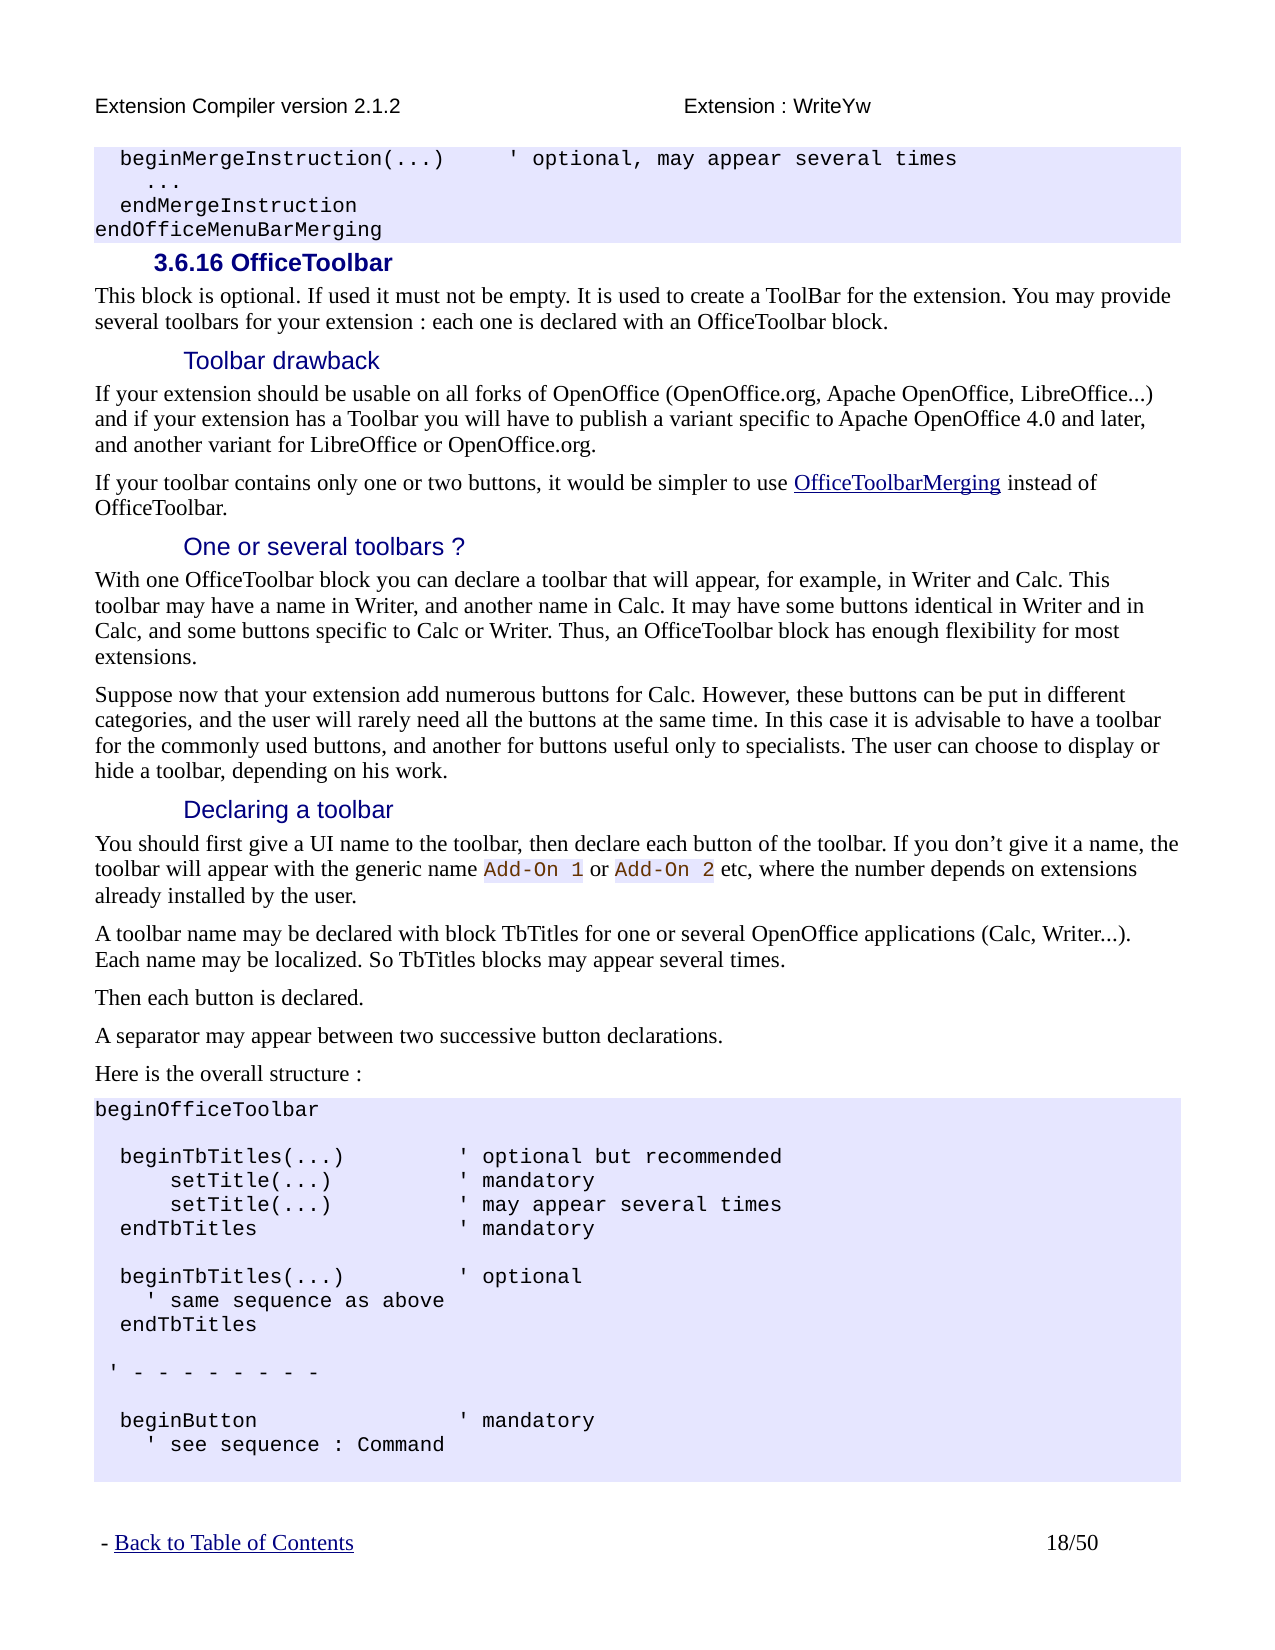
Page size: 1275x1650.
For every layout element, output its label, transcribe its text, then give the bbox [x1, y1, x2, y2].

text Suppose now that your extension add numerous buttons for Calc. However, these buttons can be put in different categories, and the user will rarely need all the buttons at the same time. In this case it is advisable to have a toolbar for the commonly used buttons, and another for buttons useful only to specialists. The user can choose to display or hide a toolbar, depending on his work. [94, 682, 1181, 784]
text endTbTitles [94, 1314, 1181, 1338]
text You should first give a UI name to the toolbar, then declare each button of the toolbar. If you don’t give it a name, the toolbar will appear with the generic name Add-On 1 or Add-On 2 etc, where the number depends on extensions already installed by the user. [94, 830, 1181, 908]
text If your extension should be usable on all forks of OpenOffice (OpenOffice.org, Apache OpenOffice, LibreOffice...) and if your extension has a Toolbar you will have to publish a variant specific to Apache OpenOffice 4.0 and later, and another variant for LibreOffice or OpenOffice.org. [94, 381, 1181, 457]
text A separator may appear between two successive button declarations. [94, 1022, 1181, 1048]
text ... [94, 171, 1181, 195]
subtitle OfficeToolbar [153, 249, 1181, 277]
text A toolbar name may be declared with block TbTitles for one or several OpenOffice applications (Calc, Writer...). Each name may be localized. So TbTitles blocks may appear several times. [94, 921, 1181, 972]
text With one OfficeToolbar block you can declare a toolbar that will appear, for example, in Writer and Calc. This toolbar may have a name in Writer, and another name in Calc. It may have some buttons identical in Writer and in Calc, and some buttons specific to Calc or Writer. Thus, an OfficeToolbar block has enough flexibility for most extensions. [94, 567, 1181, 669]
text ' - - - - - - - - [94, 1362, 1181, 1386]
text Then each button is declared. [94, 984, 1181, 1010]
text endTbTitles ' mandatory [94, 1218, 1181, 1242]
subtitle Declaring a toolbar [183, 796, 1181, 824]
text setTitle(...) ' may appear several times [94, 1194, 1181, 1218]
text beginMergeInstruction(...) ' optional, may appear several times [94, 147, 1181, 171]
text beginOfficeToolbar [94, 1098, 1181, 1122]
text ' see sequence : Command [94, 1434, 1181, 1458]
subtitle One or several toolbars ? [183, 533, 1181, 561]
text This block is optional. If used it must not be empty. It is used to create a ToolBar for the extension. You may provide several toolbars for your extension : each one is declared with an OfficeToolbar block. [94, 283, 1181, 334]
text beginButton ' mandatory [94, 1410, 1181, 1434]
text beginTbTitles(...) ' optional but recommended [94, 1146, 1181, 1170]
text endMergeInstruction [94, 195, 1181, 219]
text If your toolbar contains only one or two buttons, it would be simpler to use OfficeToolbarMerging instead of OfficeToolbar. [94, 470, 1181, 521]
text endOfficeMenuBarMerging [94, 219, 1181, 243]
text Here is the overall structure : [94, 1061, 1181, 1086]
text ' same sequence as above [94, 1290, 1181, 1314]
text setTitle(...) ' mandatory [94, 1170, 1181, 1194]
text beginTbTitles(...) ' optional [94, 1266, 1181, 1290]
subtitle Toolbar drawback [183, 347, 1181, 375]
